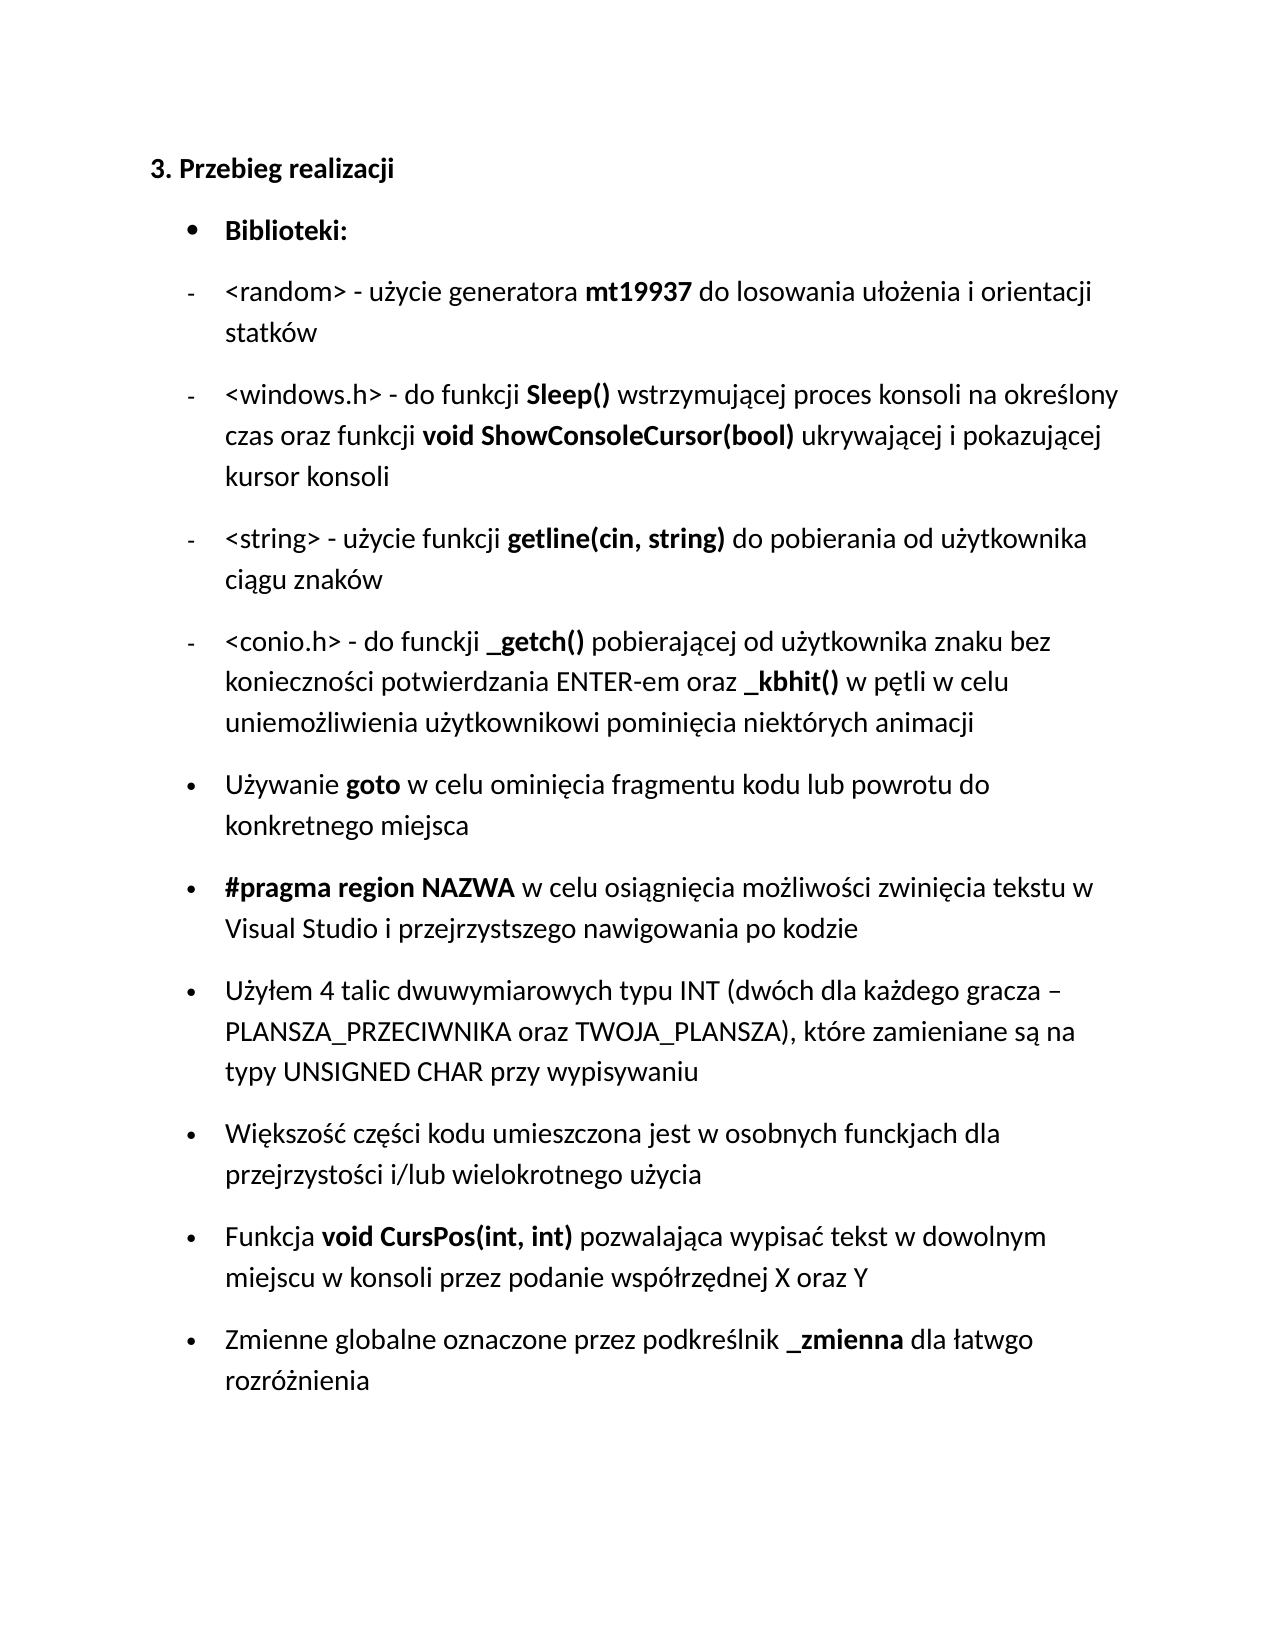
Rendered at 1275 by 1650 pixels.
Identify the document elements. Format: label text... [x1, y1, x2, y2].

list <windows.h> - do funkcji Sleep() wstrzymującej proces konsoli na określony czas oraz funkcji void ShowConsoleCursor(bool) ukrywającej i pokazującej kursor konsoli [187, 376, 1125, 494]
list Używanie goto w celu ominięcia fragmentu kodu lub powrotu do konkretnego miejsca [187, 766, 1125, 843]
list #pragma region NAZWA w celu osiągnięcia możliwości zwinięcia tekstu w Visual Studio i przejrzystszego nawigowania po kodzie [187, 869, 1125, 946]
list Funkcja void CursPos(int, int) pozwalająca wypisać tekst w dowolnym miejscu w konsoli przez podanie współrzędnej X oraz Y [187, 1218, 1125, 1294]
list Użyłem 4 talic dwuwymiarowych typu INT (dwóch dla każdego gracza – PLANSZA_PRZECIWNIKA oraz TWOJA_PLANSZA), które zamieniane są na typy UNSIGNED CHAR przy wypisywaniu [187, 972, 1125, 1089]
list Biblioteki: [187, 212, 1125, 247]
list <random> - użycie generatora mt19937 do losowania ułożenia i orientacji statków [187, 273, 1125, 350]
list <conio.h> - do funckji _getch() pobierającej od użytkownika znaku bez konieczności potwierdzania ENTER-em oraz _kbhit() w pętli w celu uniemożliwienia użytkownikowi pominięcia niektórych animacji [187, 623, 1125, 740]
list Zmienne globalne oznaczone przez podkreślnik _zmienna dla łatwgo rozróżnienia [187, 1321, 1125, 1397]
text 3. Przebieg realizacji [150, 150, 1125, 186]
list <string> - użycie funkcji getline(cin, string) do pobierania od użytkownika ciągu znaków [187, 520, 1125, 596]
list Większość części kodu umieszczona jest w osobnych funckjach dla przejrzystości i/lub wielokrotnego użycia [187, 1115, 1125, 1192]
